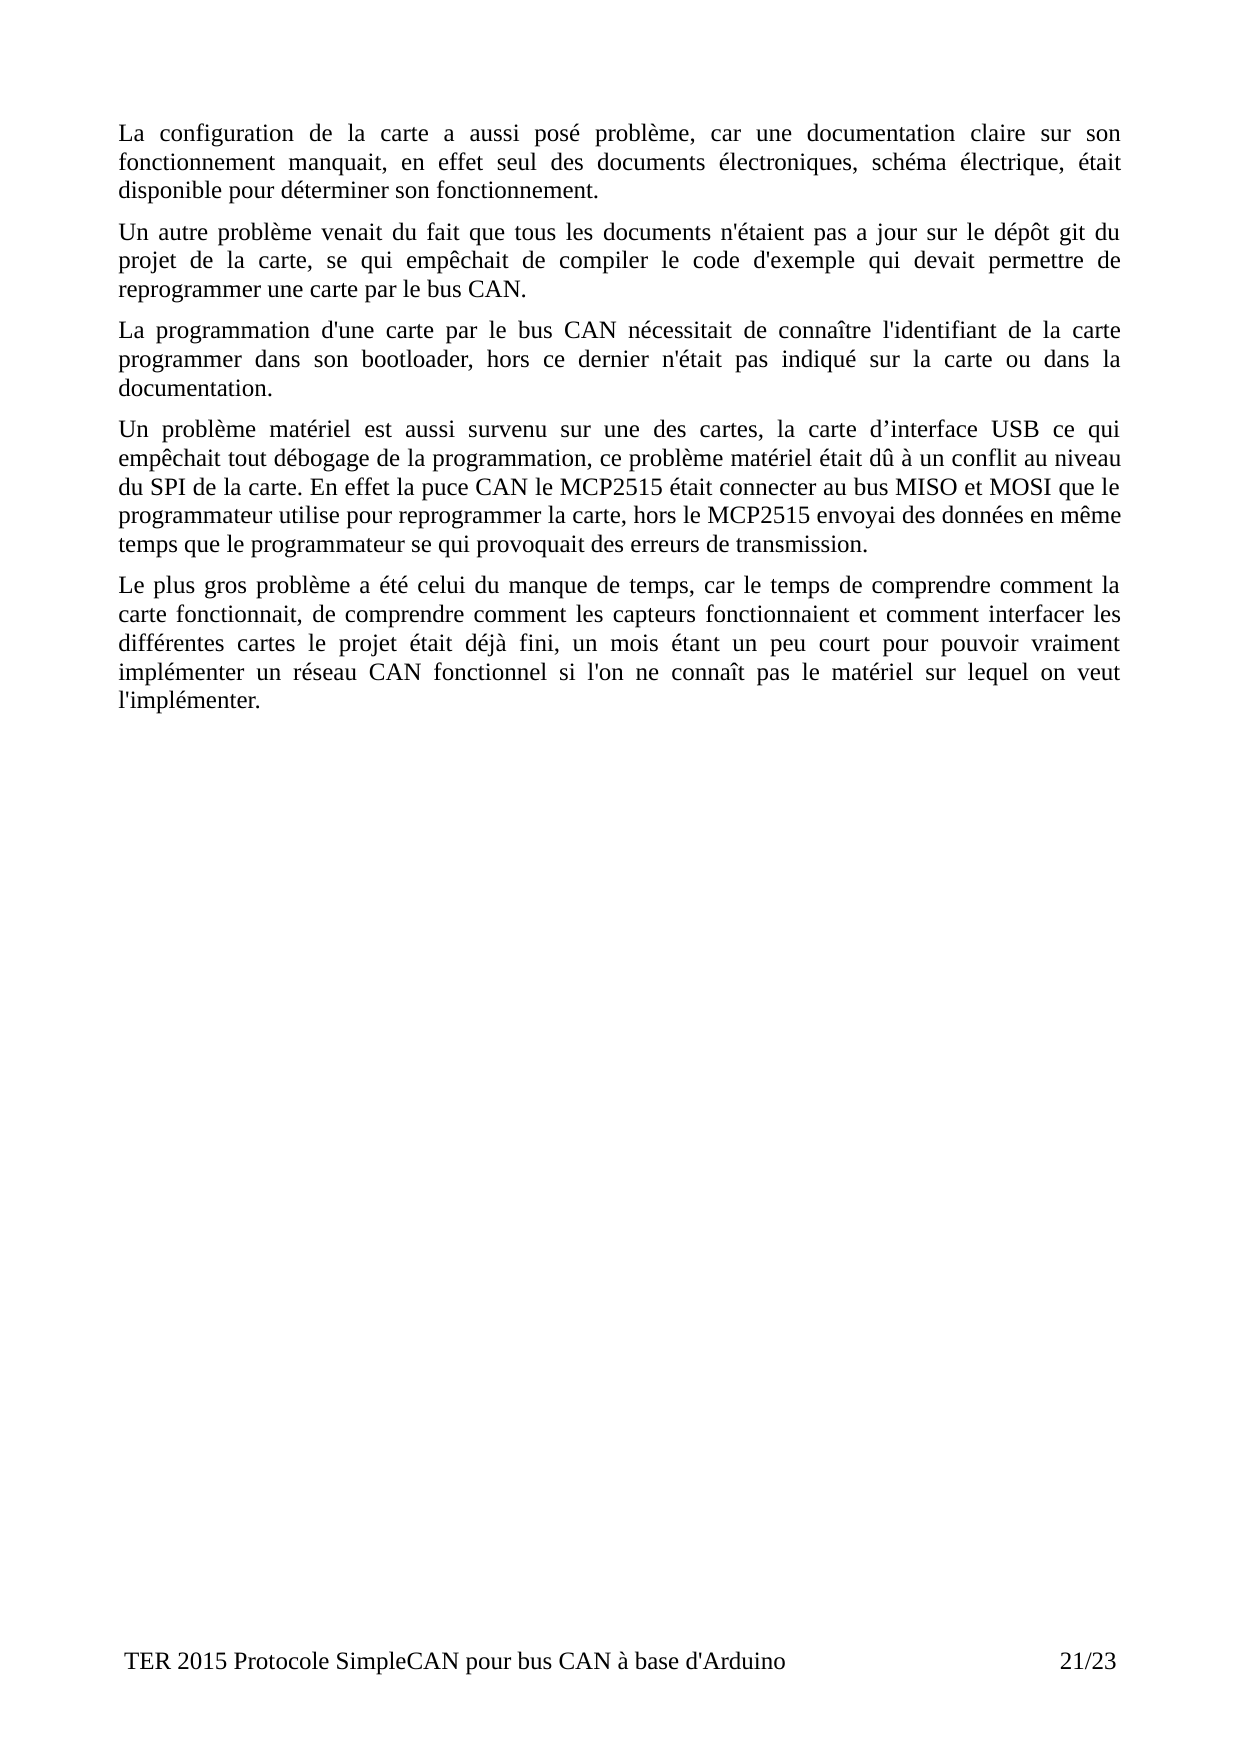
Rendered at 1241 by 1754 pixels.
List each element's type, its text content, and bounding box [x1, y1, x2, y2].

text Le plus gros problème a été celui du manque de temps, car le temps de comprendre comment la carte fonctionnait, de comprendre comment les capteurs fonctionnaient et comment interfacer les différentes cartes le projet était déjà fini, un mois étant un peu court pour pouvoir vraiment implémenter un réseau CAN fonctionnel si l'on ne connaît pas le matériel sur lequel on veut l'implémenter. [118, 571, 1122, 714]
text Un autre problème venait du fait que tous les documents n'étaient pas a jour sur le dépôt git du projet de la carte, se qui empêchait de compiler le code d'exemple qui devait permettre de reprogrammer une carte par le bus CAN. [118, 217, 1122, 303]
text La programmation d'une carte par le bus CAN nécessitait de connaître l'identifiant de la carte programmer dans son bootloader, hors ce dernier n'était pas indiqué sur la carte ou dans la documentation. [118, 316, 1122, 402]
text Un problème matériel est aussi survenu sur une des cartes, la carte d’interface USB ce qui empêchait tout débogage de la programmation, ce problème matériel était dû à un conflit au niveau du SPI de la carte. En effet la puce CAN le MCP2515 était connecter au bus MISO et MOSI que le programmateur utilise pour reprogrammer la carte, hors le MCP2515 envoyai des données en même temps que le programmateur se qui provoquait des erreurs de transmission. [118, 414, 1122, 558]
text La configuration de la carte a aussi posé problème, car une documentation claire sur son fonctionnement manquait, en effet seul des documents électroniques, schéma électrique, était disponible pour déterminer son fonctionnement. [118, 118, 1122, 204]
